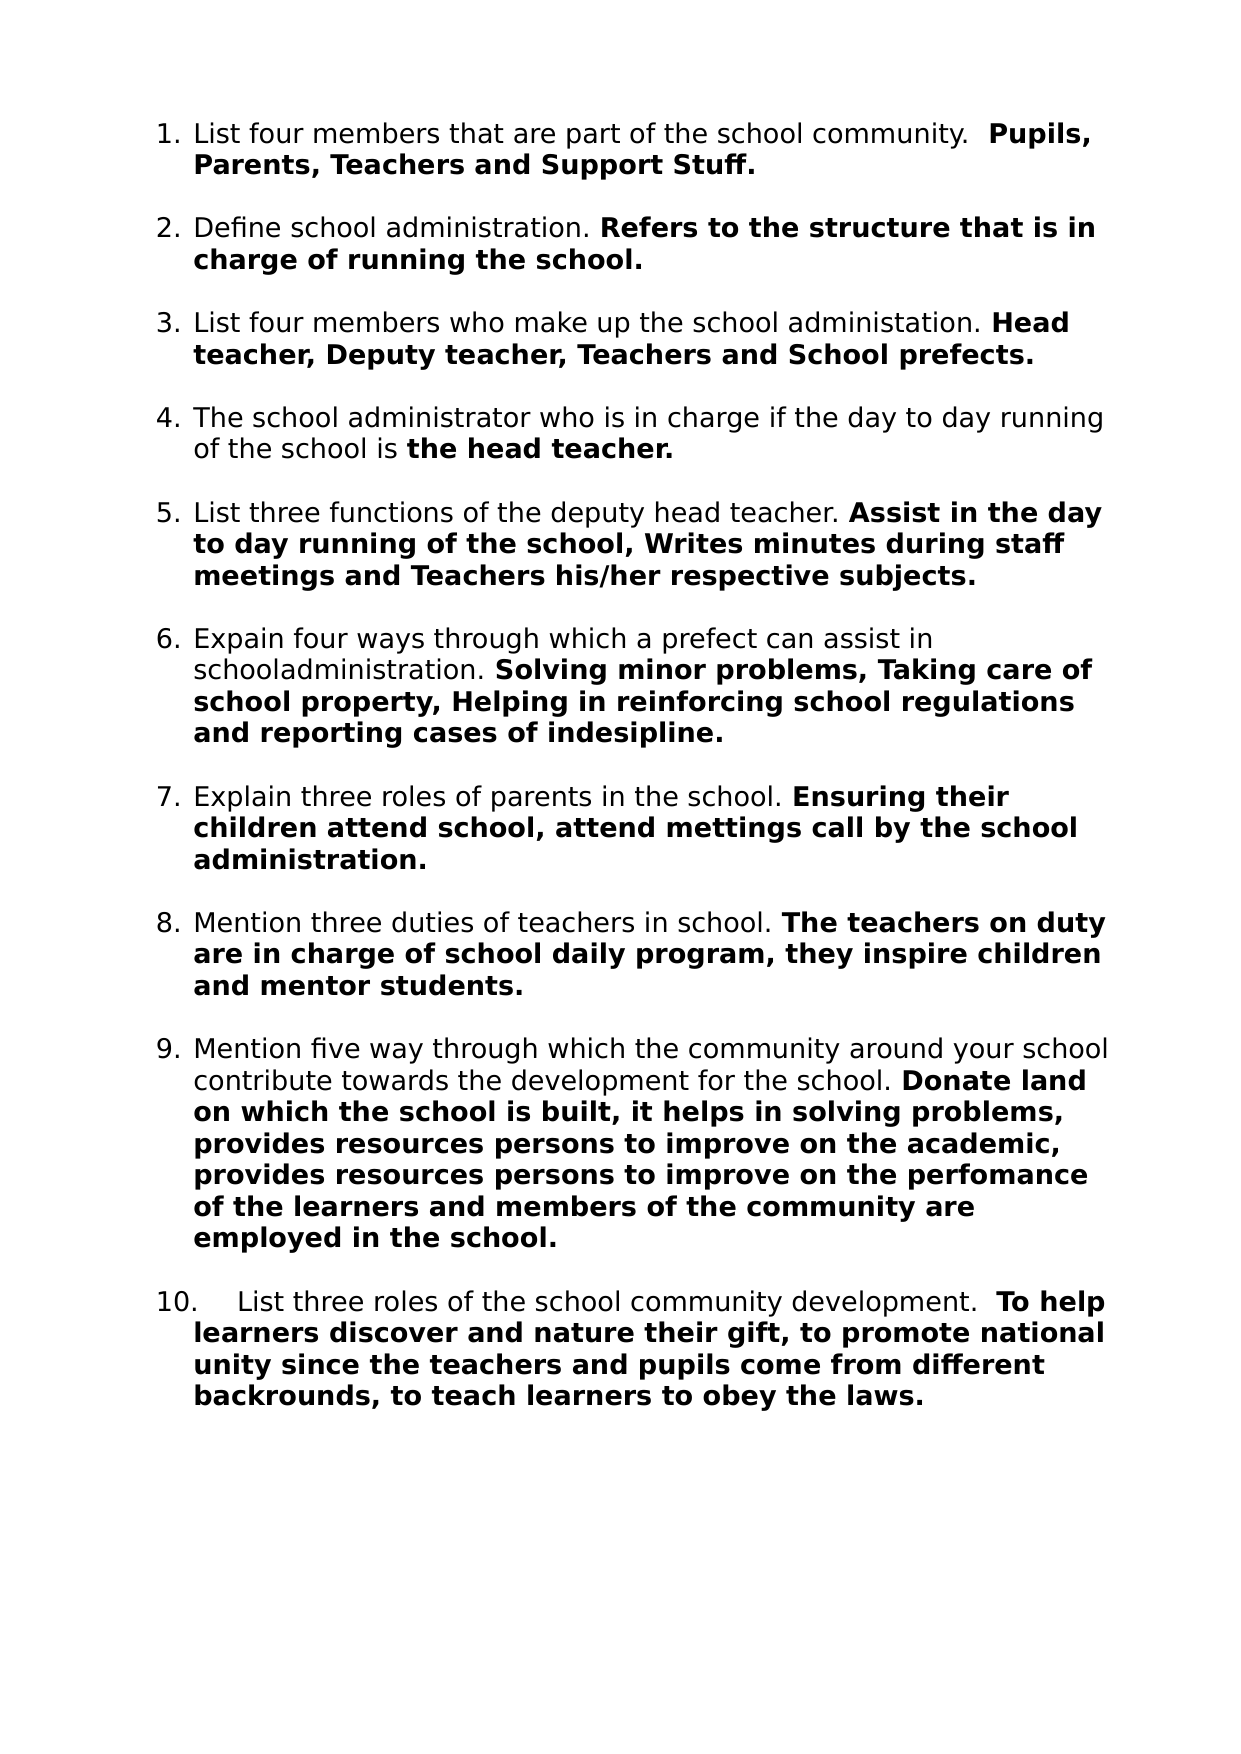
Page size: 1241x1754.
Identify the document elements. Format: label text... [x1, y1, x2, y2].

list Define school administration. Refers to the structure that is in charge of running the school. [156, 213, 1122, 276]
list Expain four ways through which a prefect can assist in schooladministration. Solving minor problems, Taking care of school property, Helping in reinforcing school regulations and reporting cases of indesipline. [156, 623, 1122, 749]
list Mention five way through which the community around your school contribute towards the development for the school. Donate land on which the school is built, it helps in solving problems, provides resources persons to improve on the academic, provides resources persons to improve on the perfomance of the learners and members of the community are employed in the school. [156, 1033, 1122, 1254]
list List three functions of the deputy head teacher. Assist in the day to day running of the school, Writes minutes during staff meetings and Teachers his/her respective subjects. [156, 497, 1122, 592]
list List three roles of the school community development. To help learners discover and nature their gift, to promote national unity since the teachers and pupils come from different backrounds, to teach learners to obey the laws. [156, 1286, 1122, 1412]
list List four members who make up the school administation. Head teacher, Deputy teacher, Teachers and School prefects. [156, 307, 1122, 371]
list List four members that are part of the school community. Pupils, Parents, Teachers and Support Stuff. [156, 118, 1122, 181]
list The school administrator who is in charge if the day to day running of the school is the head teacher. [156, 402, 1122, 465]
list Mention three duties of teachers in school. The teachers on duty are in charge of school daily program, they inspire children and mentor students. [156, 907, 1122, 1002]
list Explain three roles of parents in the school. Ensuring their children attend school, attend mettings call by the school administration. [156, 781, 1122, 876]
